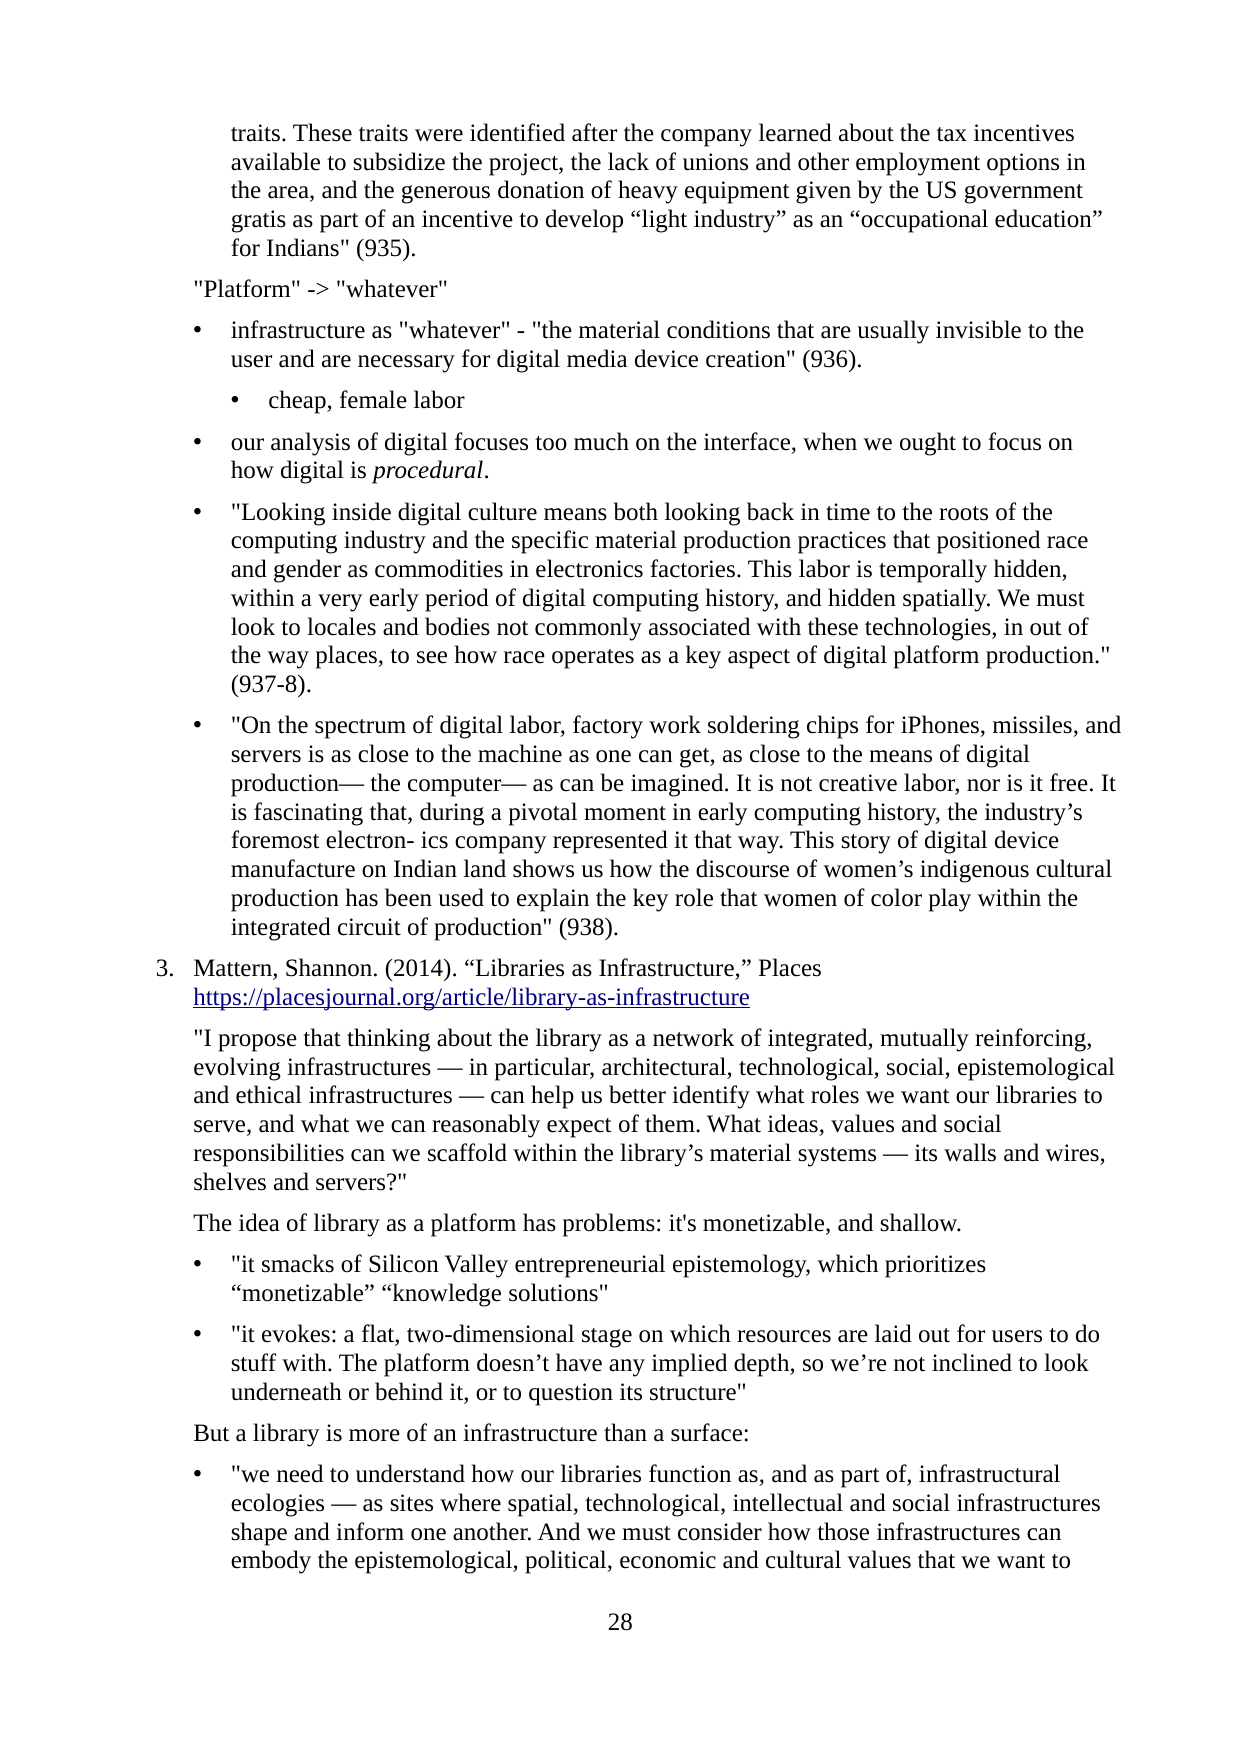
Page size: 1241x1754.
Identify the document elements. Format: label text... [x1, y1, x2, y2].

list traits. These traits were identified after the company learned about the tax incentives available to subsidize the project, the lack of unions and other employment options in the area, and the generous donation of heavy equipment given by the US government gratis as part of an incentive to develop “light industry” as an “occupational education” for Indians" (935). [193, 118, 1122, 262]
list our analysis of digital focuses too much on the interface, when we ought to focus on how digital is procedural. [193, 427, 1122, 484]
list "it smacks of Silicon Valley entrepreneurial epistemology, which prioritizes “monetizable” “knowledge solutions" [193, 1249, 1122, 1307]
list "I propose that thinking about the library as a network of integrated, mutually reinforcing, evolving infrastructures — in particular, architectural, technological, social, epistemological and ethical infrastructures — can help us better identify what roles we want our libraries to serve, and what we can reasonably expect of them. What ideas, values and social responsibilities can we scaffold within the library’s material systems — its walls and wires, shelves and servers?" [156, 1023, 1122, 1196]
list cheap, female labor [231, 386, 1122, 414]
list "it evokes: a flat, two-dimensional stage on which resources are laid out for users to do stuff with. The platform doesn’t have any implied depth, so we’re not inclined to look underneath or behind it, or to question its structure" [193, 1319, 1122, 1406]
list But a library is more of an infrastructure than a surface: [156, 1418, 1122, 1447]
list "Platform" -> "whatever" [156, 274, 1122, 303]
list "Looking inside digital culture means both looking back in time to the roots of the computing industry and the specific material production practices that positioned race and gender as commodities in electronics factories. This labor is temporally hidden, within a very early period of digital computing history, and hidden spatially. We must look to locales and bodies not commonly associated with these technologies, in out of the way places, to see how race operates as a key aspect of digital platform production." (937-8). [193, 497, 1122, 698]
list "On the spectrum of digital labor, factory work soldering chips for iPhones, missiles, and servers is as close to the machine as one can get, as close to the means of digital production— the computer— as can be imagined. It is not creative labor, nor is it free. It is fascinating that, during a pivotal moment in early computing history, the industry’s foremost electron- ics company represented it that way. This story of digital device manufacture on Indian land shows us how the discourse of women’s indigenous cultural production has been used to explain the key role that women of color play within the integrated circuit of production" (938). [193, 711, 1122, 941]
list "we need to understand how our libraries function as, and as part of, infrastructural ecologies — as sites where spatial, technological, intellectual and social infrastructures shape and inform one another. And we must consider how those infrastructures can embody the epistemological, political, economic and cultural values that we want to [193, 1459, 1122, 1574]
list infrastructure as "whatever" - "the material conditions that are usually invisible to the user and are necessary for digital media device creation" (936). [193, 316, 1122, 373]
list The idea of library as a platform has problems: it's monetizable, and shallow. [156, 1208, 1122, 1237]
list Mattern, Shannon. (2014). “Libraries as Infrastructure,” Places https://placesjournal.org/article/library-as-infrastructure [156, 953, 1122, 1011]
